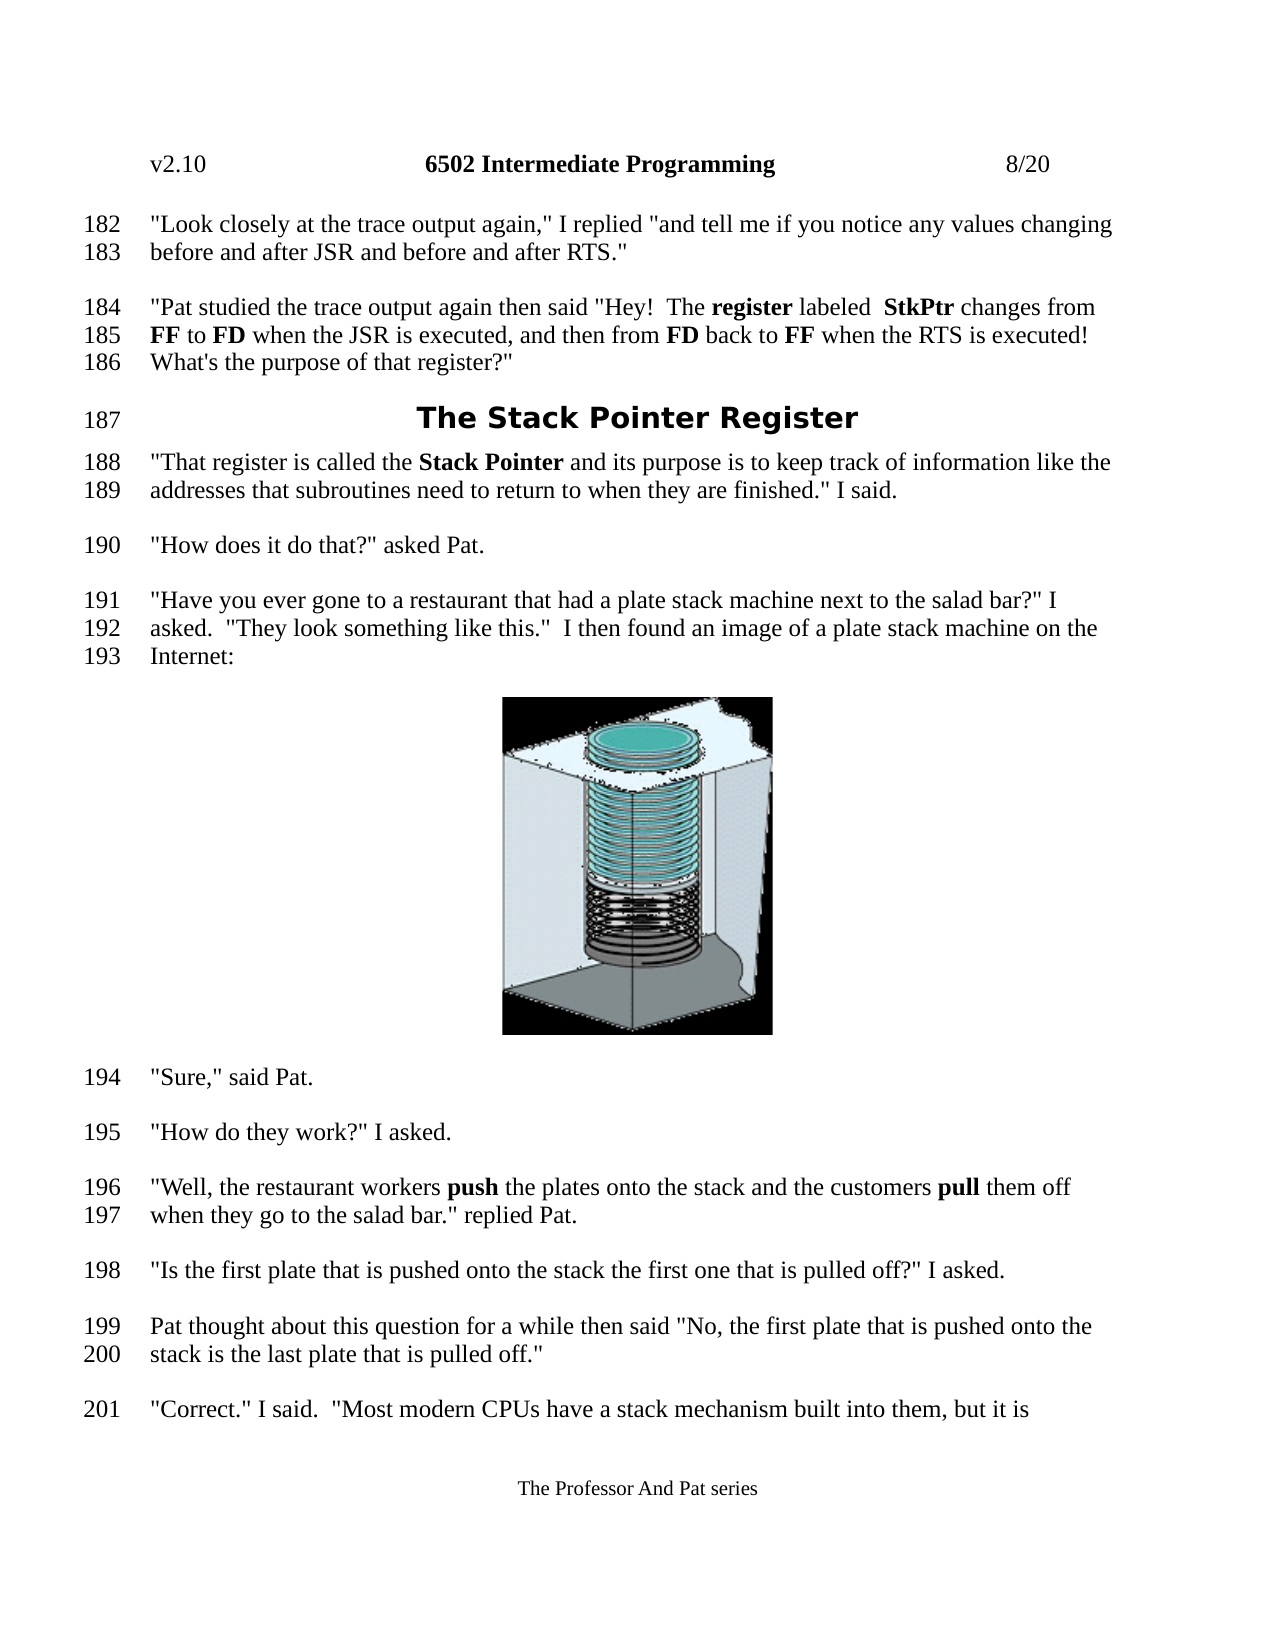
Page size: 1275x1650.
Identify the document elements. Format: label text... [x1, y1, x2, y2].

text "Well, the restaurant workers push the plates onto the stack and the customers pull them off when they go to the salad bar." replied Pat. [150, 1173, 1125, 1229]
text "Have you ever gone to a restaurant that had a plate stack machine next to the salad bar?" I asked. "They look something like this." I then found an image of a plate stack machine on the Internet: [150, 587, 1125, 670]
text "Correct." I said. "Most modern CPUs have a stack mechanism built into them, but it is [150, 1395, 1125, 1423]
text Pat thought about this question for a while then said "No, the first plate that is pushed onto the stack is the last plate that is pulled off." [150, 1312, 1125, 1367]
picture [502, 697, 773, 1035]
text "How do they work?" I asked. [150, 1118, 1125, 1146]
text "That register is called the Stack Pointer and its purpose is to keep track of information like the addresses that subroutines need to return to when they are finished." I said. [150, 448, 1125, 503]
text "How does it do that?" asked Pat. [150, 531, 1125, 559]
text "Is the first plate that is pushed onto the stack the first one that is pulled off?" I asked. [150, 1257, 1125, 1284]
text "Pat studied the trace output again then said "Hey! The register labeled StkPtr changes from FF to FD when the JSR is executed, and then from FD back to FF when the RTS is executed! What's the purpose of that register?" [150, 293, 1125, 376]
text "Look closely at the trace output again," I replied "and tell me if you notice any values changing before and after JSR and before and after RTS." [150, 210, 1125, 265]
text "Sure," said Pat. [150, 1063, 1125, 1090]
subtitle The Stack Pointer Register [150, 401, 1125, 436]
